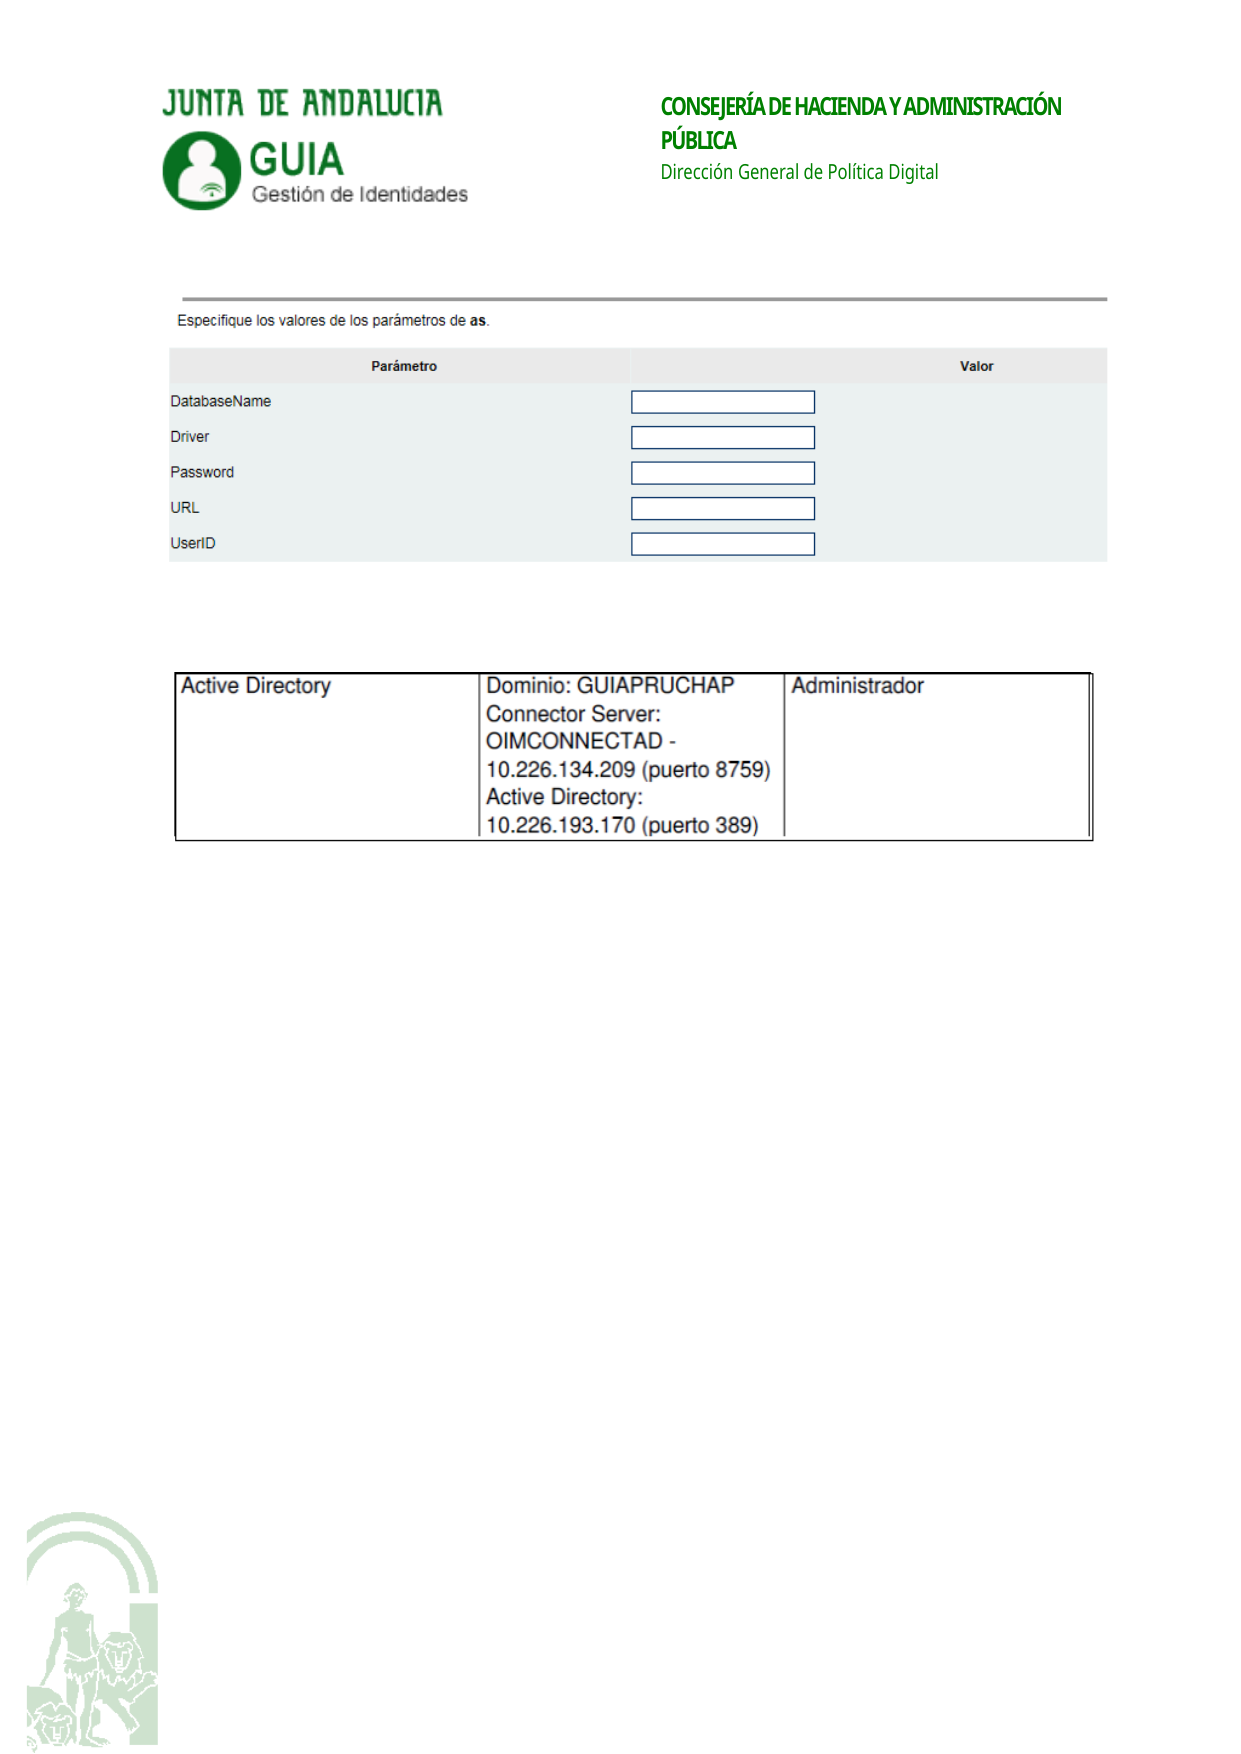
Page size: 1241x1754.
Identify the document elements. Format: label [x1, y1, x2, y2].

picture [26, 1511, 159, 1753]
picture [147, 82, 498, 225]
